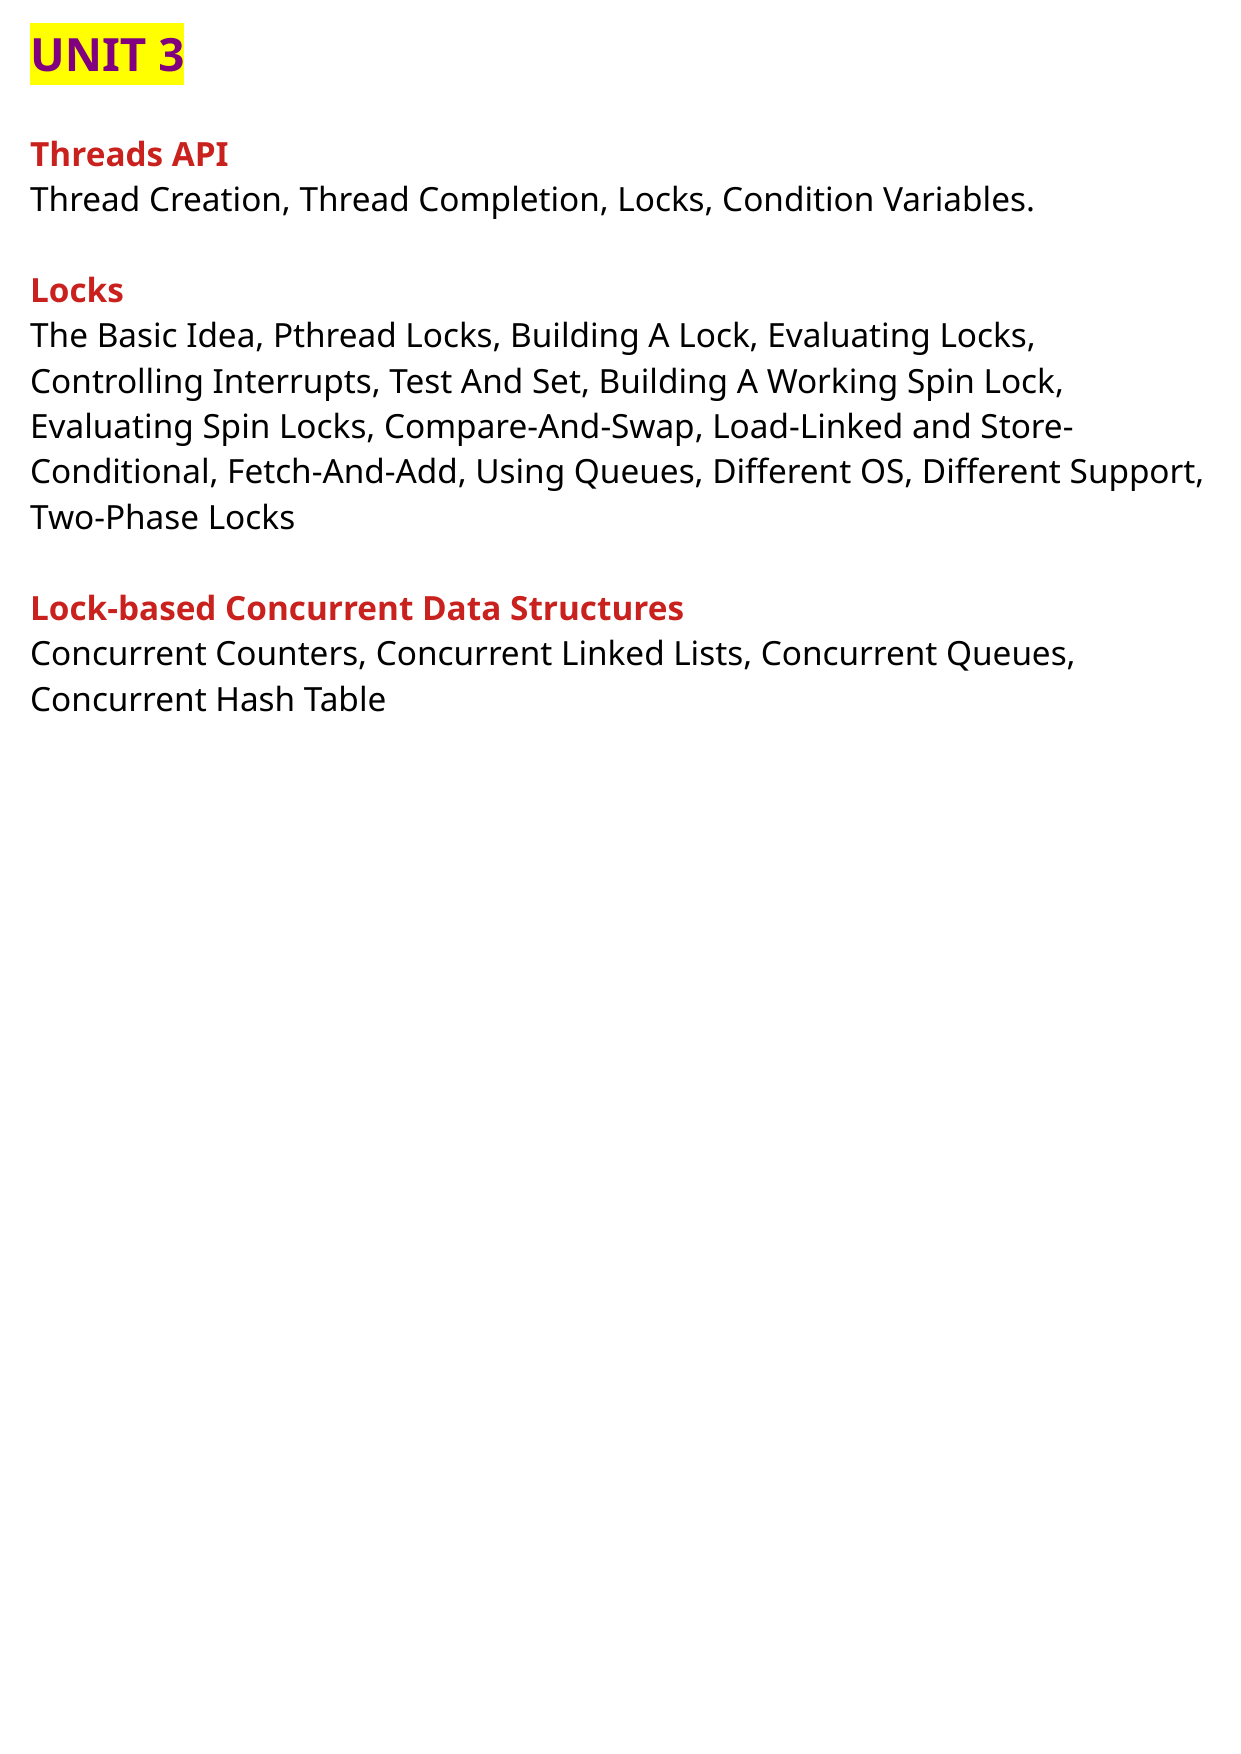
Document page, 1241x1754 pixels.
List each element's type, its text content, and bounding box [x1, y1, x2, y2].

subtitle Locks [30, 267, 1211, 312]
subtitle The Basic Idea, Pthread Locks, Building A Lock, Evaluating Locks, Controlling Interrupts, Test And Set, Building A Working Spin Lock, Evaluating Spin Locks, Compare-And-Swap, Load-Linked and Store-Conditional, Fetch-And-Add, Using Queues, Different OS, Different Support, Two-Phase Locks [30, 312, 1211, 539]
subtitle UNIT 3 [30, 22, 1211, 85]
subtitle Lock-based Concurrent Data Structures [30, 584, 1211, 630]
subtitle Concurrent Counters, Concurrent Linked Lists, Concurrent Queues, Concurrent Hash Table [30, 630, 1211, 721]
subtitle Thread Creation, Thread Completion, Locks, Condition Variables. [30, 176, 1211, 221]
subtitle Threads API [30, 130, 1211, 176]
